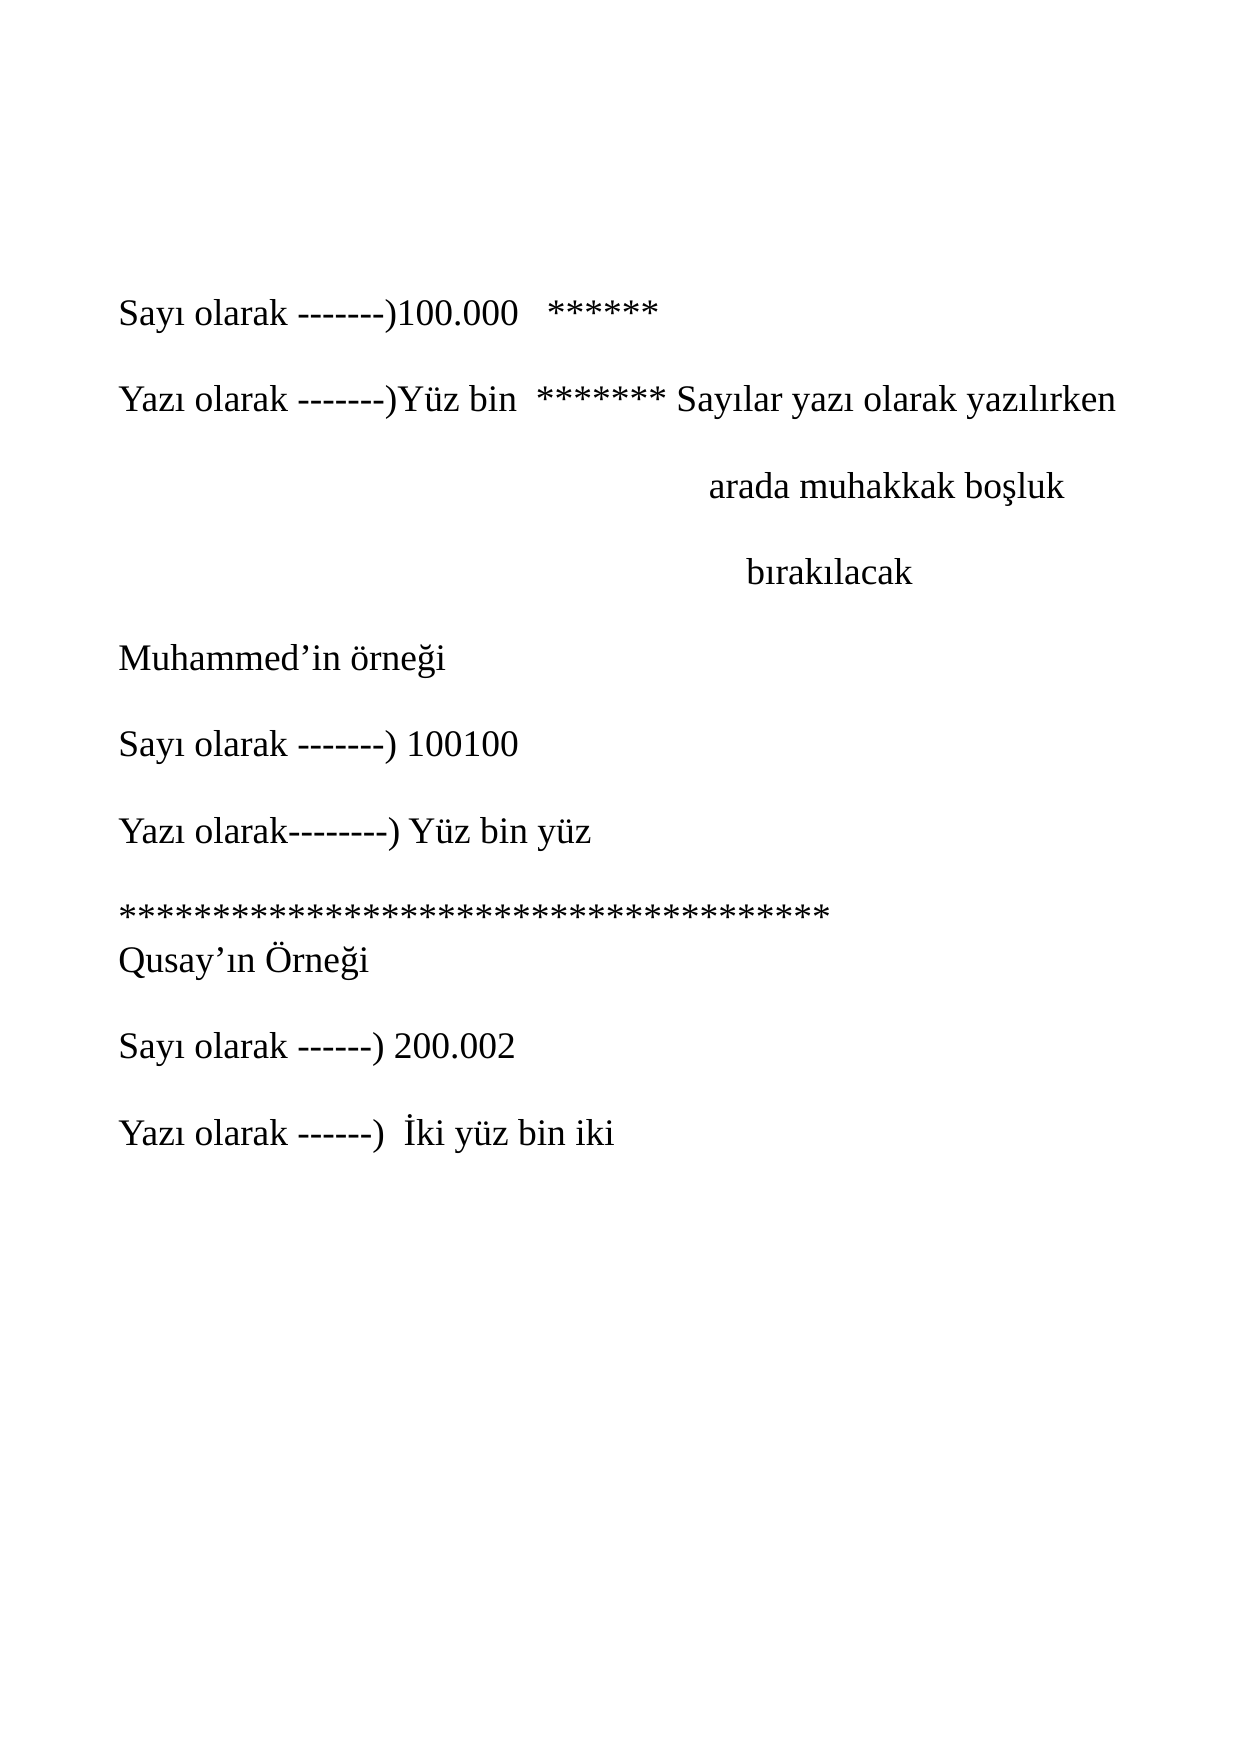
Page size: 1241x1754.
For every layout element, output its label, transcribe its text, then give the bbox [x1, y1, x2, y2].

text Yazı olarak--------) Yüz bin yüz [118, 808, 1122, 851]
text Sayı olarak ------) 200.002 [118, 1024, 1122, 1067]
text Yazı olarak ------) İki yüz bin iki [118, 1110, 1122, 1153]
text Yazı olarak -------)Yüz bin ******* Sayılar yazı olarak yazılırken [118, 377, 1122, 420]
text bırakılacak [118, 549, 1122, 592]
text arada muhakkak boşluk [118, 463, 1122, 506]
text Sayı olarak -------) 100100 [118, 722, 1122, 765]
text Qusay’ın Örneği [118, 937, 1122, 981]
text ************************************** [118, 894, 1122, 937]
text Muhammed’in örneği [118, 636, 1122, 679]
text Sayı olarak -------)100.000 ****** [118, 291, 1122, 334]
